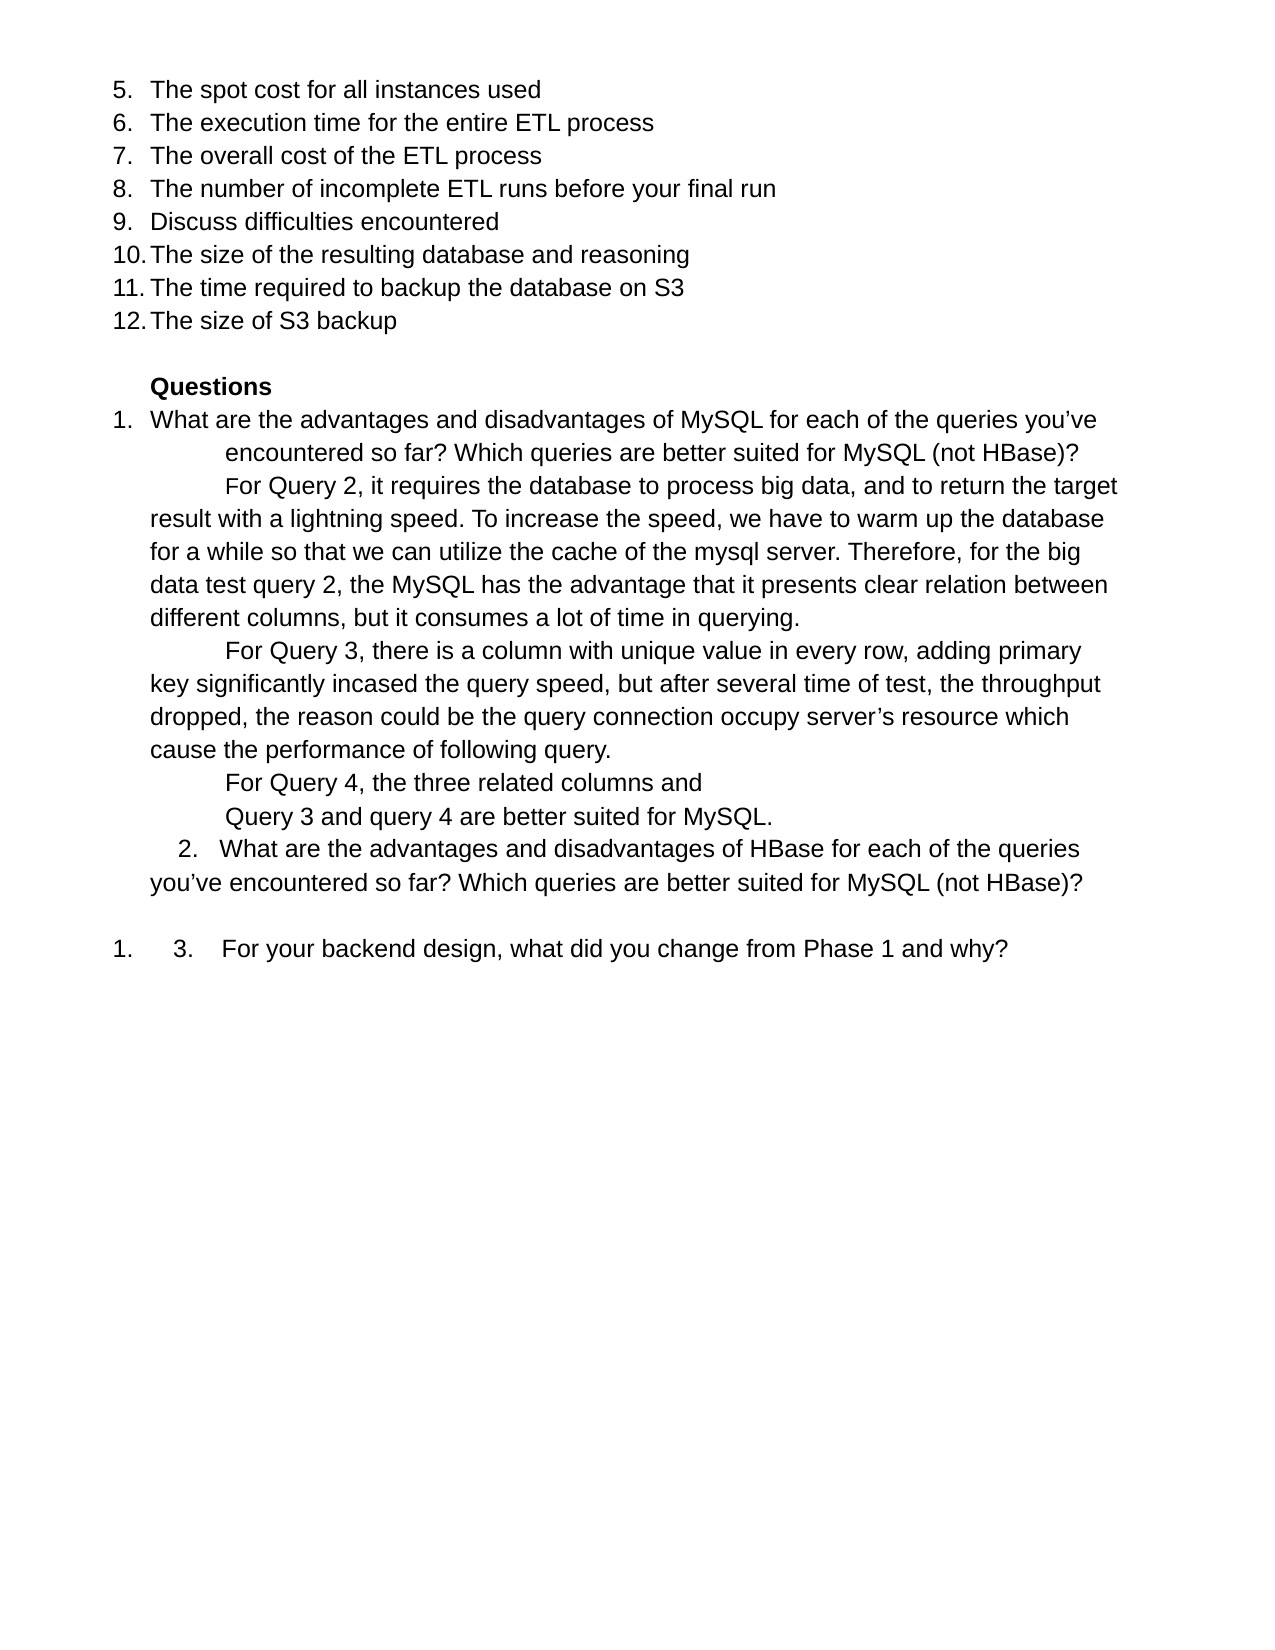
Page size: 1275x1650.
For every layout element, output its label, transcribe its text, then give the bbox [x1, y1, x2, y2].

list The overall cost of the ETL process [112, 141, 1125, 170]
list The time required to backup the database on S3 [112, 273, 1125, 302]
list Discuss difficulties encountered [112, 207, 1125, 236]
list 3. For your backend design, what did you change from Phase 1 and why? [112, 933, 1125, 962]
text For Query 3, there is a column with unique value in every row, adding primary key significantly incased the query speed, but after several time of test, the throughput dropped, the reason could be the query connection occupy server’s resource which cause the performance of following query. [150, 636, 1125, 764]
text For Query 2, it requires the database to process big data, and to return the target result with a lightning speed. To increase the speed, we have to warm up the database for a while so that we can utilize the cache of the mysql server. Therefore, for the big data test query 2, the MySQL has the advantage that it presents clear relation between different columns, but it consumes a lot of time in querying. [150, 471, 1125, 632]
list The size of the resulting database and reasoning [112, 240, 1125, 269]
list The size of S3 backup [112, 306, 1125, 335]
list The number of incomplete ETL runs before your final run [112, 174, 1125, 203]
list The spot cost for all instances used [112, 75, 1125, 104]
list The execution time for the entire ETL process [112, 108, 1125, 137]
text Questions [150, 372, 1125, 401]
text Query 3 and query 4 are better suited for MySQL. [150, 801, 1125, 830]
list What are the advantages and disadvantages of MySQL for each of the queries you’ve encountered so far? Which queries are better suited for MySQL (not HBase)? [112, 405, 1125, 467]
text 2. What are the advantages and disadvantages of HBase for each of the queries you’ve encountered so far? Which queries are better suited for MySQL (not HBase)? [150, 834, 1125, 896]
text For Query 4, the three related columns and [150, 768, 1125, 797]
